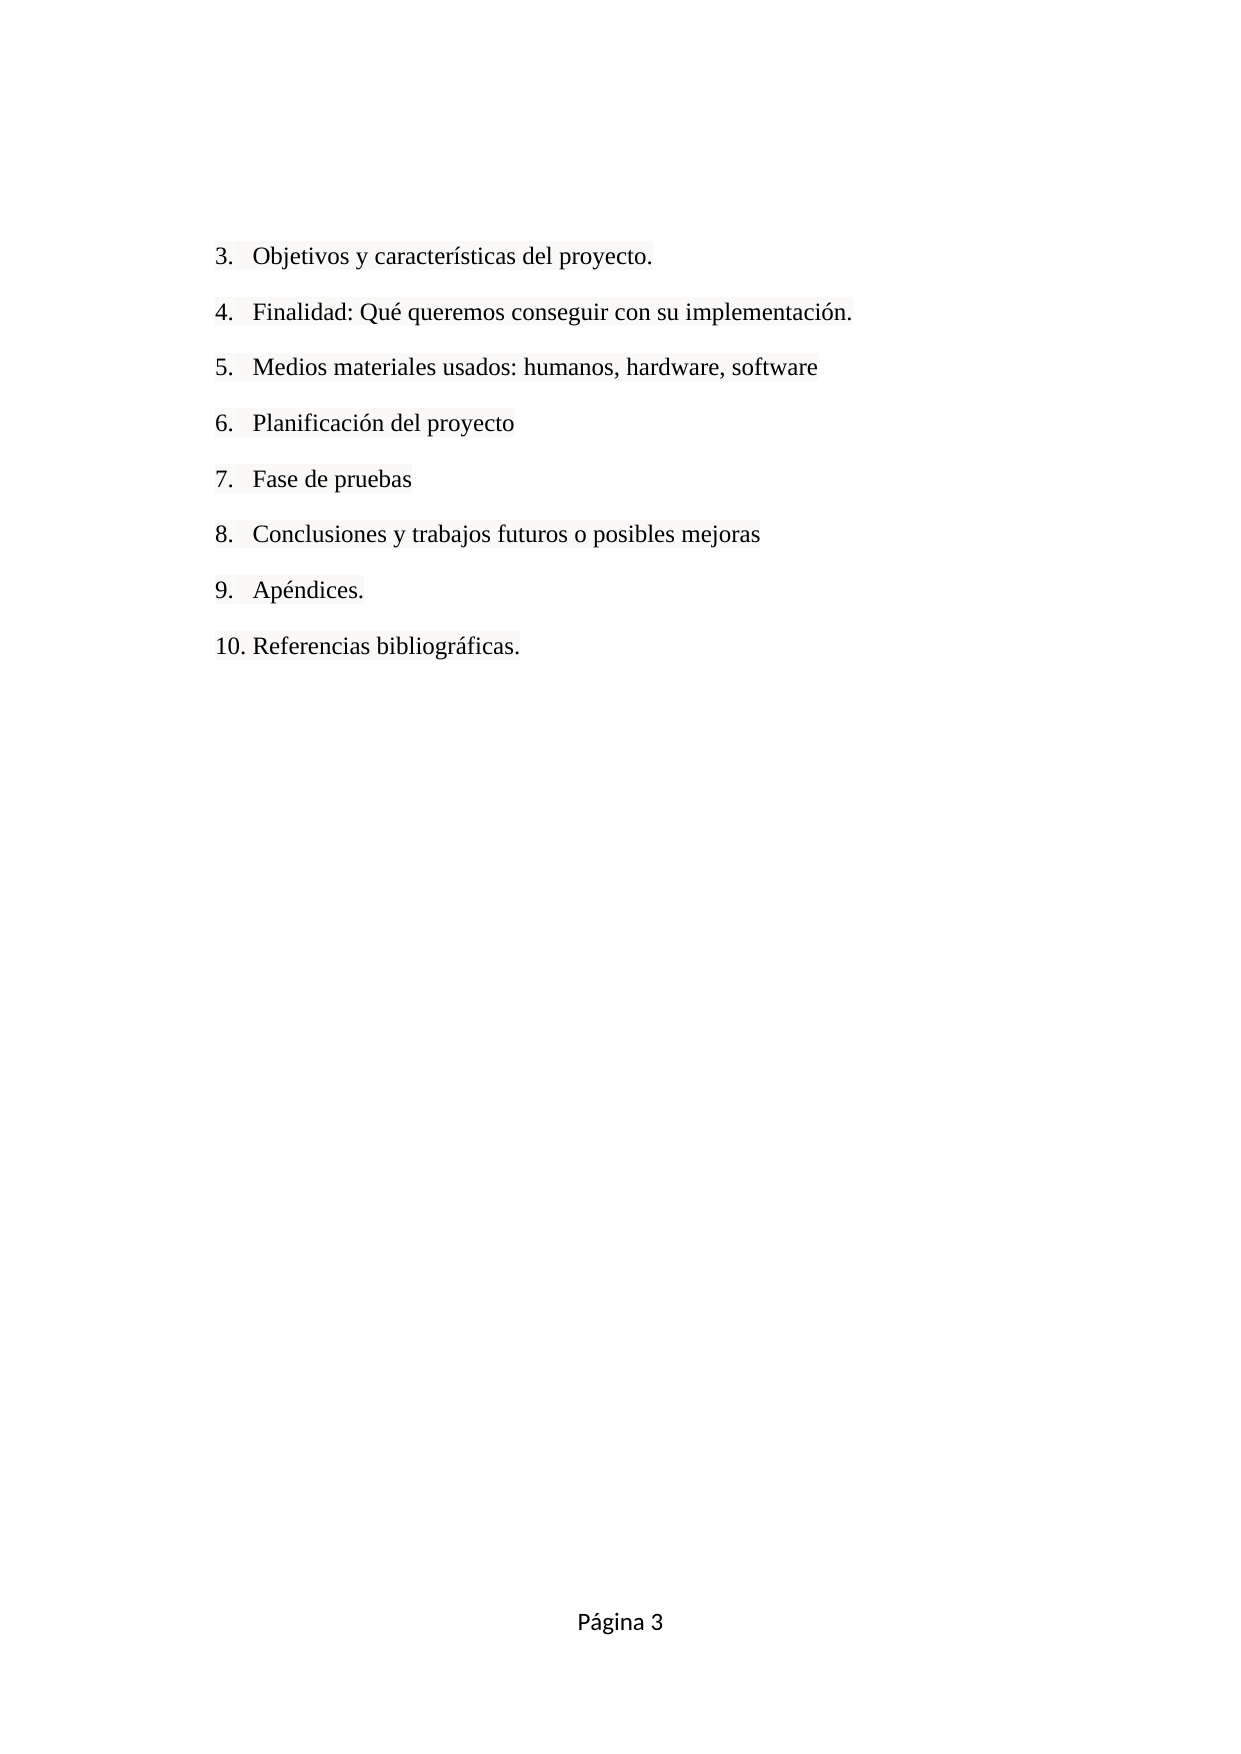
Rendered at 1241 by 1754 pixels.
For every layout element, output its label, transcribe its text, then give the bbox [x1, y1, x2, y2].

list Planificación del proyecto [215, 408, 1063, 437]
list Objetivos y características del proyecto. [215, 241, 1063, 270]
list Finalidad: Qué queremos conseguir con su implementación. [215, 297, 1063, 325]
list Fase de pruebas [215, 464, 1063, 493]
list Referencias bibliográficas. [215, 631, 1063, 660]
list Medios materiales usados: humanos, hardware, software [215, 352, 1063, 381]
list Apéndices. [215, 575, 1063, 604]
list Conclusiones y trabajos futuros o posibles mejoras [215, 519, 1063, 548]
